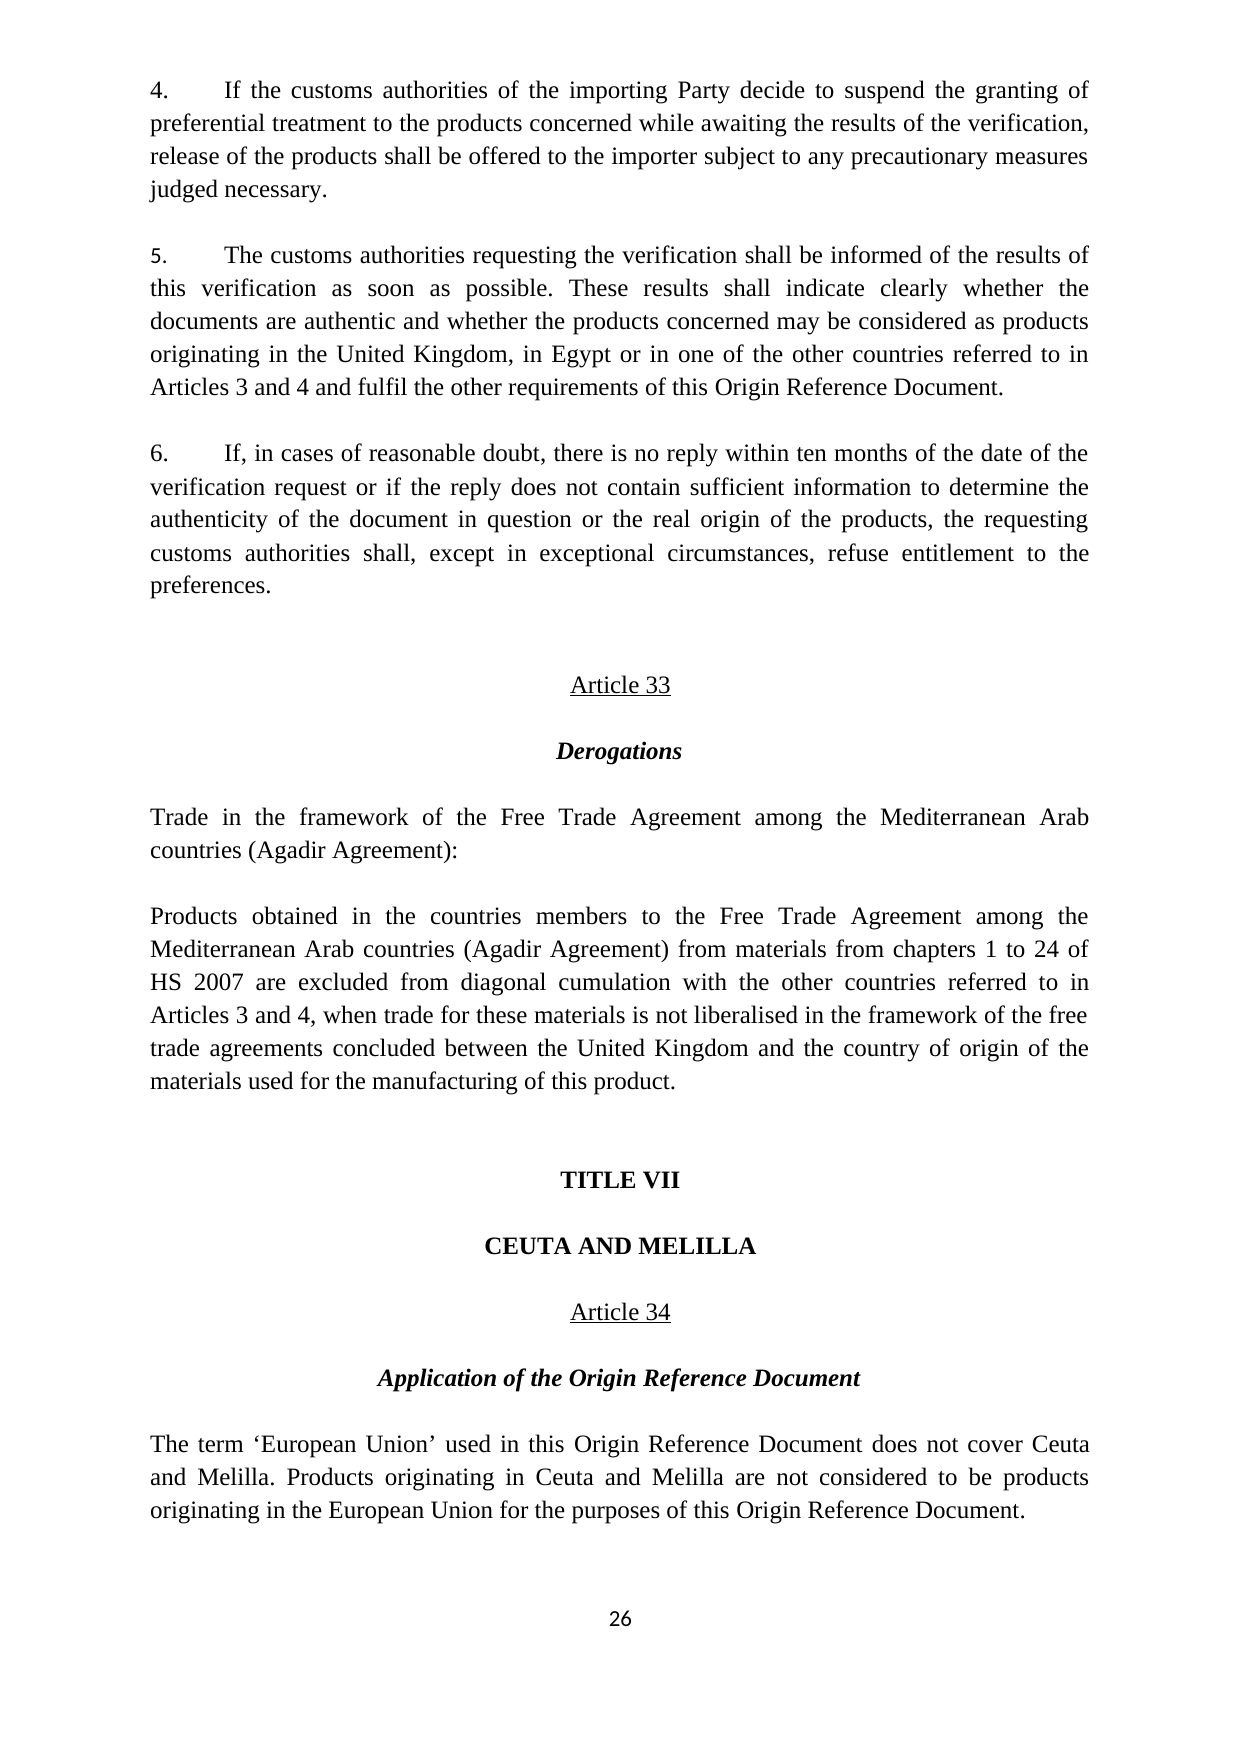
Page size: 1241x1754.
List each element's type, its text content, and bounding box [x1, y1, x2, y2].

text Products obtained in the countries members to the Free Trade Agreement among the Mediterranean Arab countries (Agadir Agreement) from materials from chapters 1 to 24 of HS 2007 are excluded from diagonal cumulation with the other countries referred to in Articles 3 and 4, when trade for these materials is not liberalised in the framework of the free trade agreements concluded between the United Kingdom and the country of origin of the materials used for the manufacturing of this product. [150, 901, 1090, 1095]
list If the customs authorities of the importing Party decide to suspend the granting of preferential treatment to the products concerned while awaiting the results of the verification, release of the products shall be offered to the importer subject to any precautionary measures judged necessary. [150, 75, 1090, 203]
text Derogations [150, 736, 1090, 764]
text Trade in the framework of the Free Trade Agreement among the Mediterranean Arab countries (Agadir Agreement): [150, 802, 1090, 863]
text TITLE VII [150, 1165, 1090, 1194]
list If, in cases of reasonable doubt, there is no reply within ten months of the date of the verification request or if the reply does not contain sufficient information to determine the authenticity of the document in question or the real origin of the products, the requesting customs authorities shall, except in exceptional circumstances, refuse entitlement to the preferences. [150, 438, 1090, 599]
text CEUTA AND MELILLA [150, 1231, 1090, 1260]
list The customs authorities requesting the verification shall be informed of the results of this verification as soon as possible. These results shall indicate clearly whether the documents are authentic and whether the products concerned may be considered as products originating in the United Kingdom, in Egypt or in one of the other countries referred to in Articles 3 and 4 and fulfil the other requirements of this Origin Reference Document. [150, 240, 1090, 401]
text The term ‘European Union’ used in this Origin Reference Document does not cover Ceuta and Melilla. Products originating in Ceuta and Melilla are not considered to be products originating in the European Union for the purposes of this Origin Reference Document. [150, 1429, 1090, 1524]
text Article 33 [150, 670, 1090, 698]
text Article 34 [150, 1297, 1090, 1326]
text Application of the Origin Reference Document [150, 1363, 1090, 1392]
